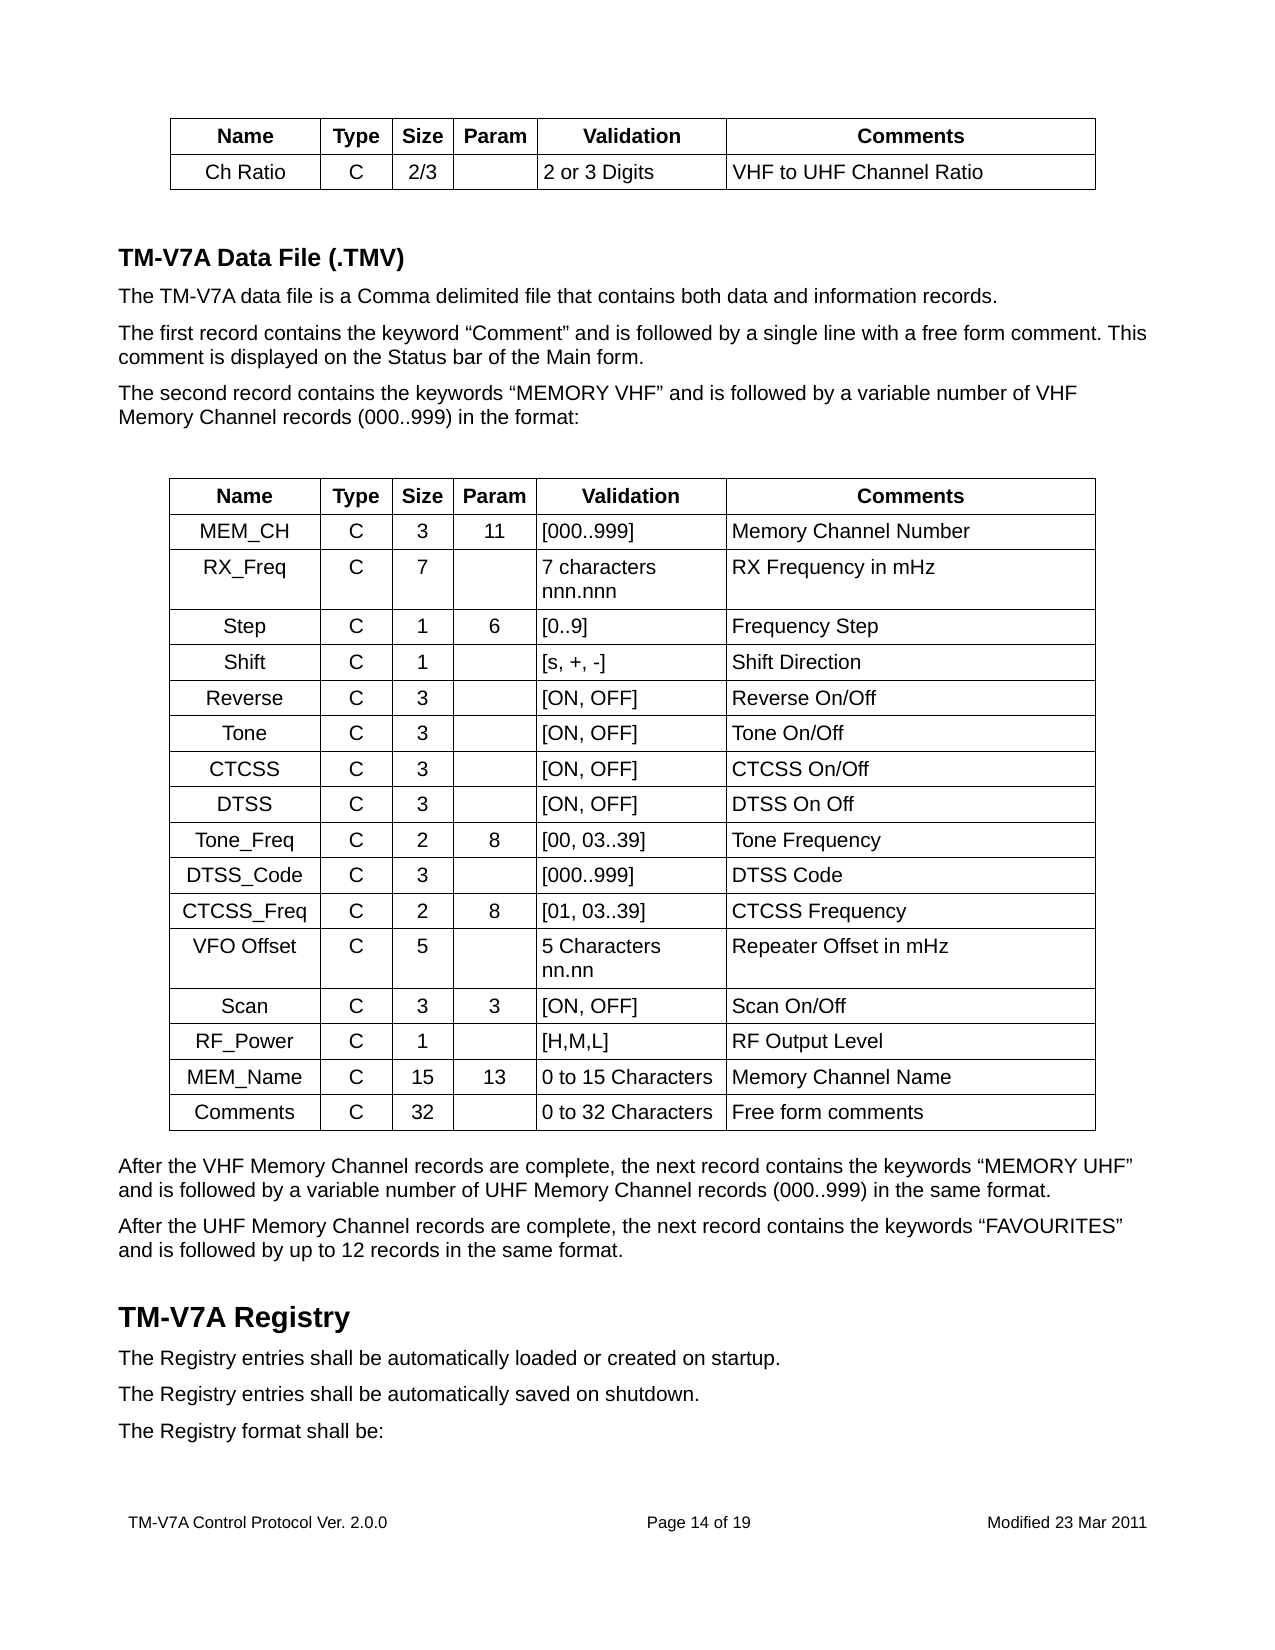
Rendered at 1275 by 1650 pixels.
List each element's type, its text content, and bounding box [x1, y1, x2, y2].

table_header Type [321, 119, 392, 154]
table_cell [ON, OFF] [537, 989, 726, 1023]
table_cell C [321, 894, 392, 928]
table_cell VHF to UHF Channel Ratio [727, 155, 1095, 189]
table_cell RF_Power [170, 1024, 320, 1059]
table_cell 13 [454, 1060, 536, 1094]
table_header Name [170, 479, 320, 513]
table_cell C [321, 550, 392, 608]
table_cell C [321, 610, 392, 644]
table_cell [s, +, -] [537, 645, 726, 679]
table_cell Tone On/Off [727, 716, 1095, 751]
table_cell [454, 929, 536, 988]
table_cell 2 [393, 823, 453, 857]
table_cell C [321, 752, 392, 786]
table_cell [454, 1024, 536, 1059]
text The Registry entries shall be automatically saved on shutdown. [118, 1382, 1157, 1406]
table_cell Tone_Freq [170, 823, 320, 857]
table_cell C [321, 155, 392, 189]
table_cell Step [170, 610, 320, 644]
table_cell 32 [393, 1095, 453, 1130]
table_header Size [393, 119, 453, 154]
table_cell C [321, 716, 392, 751]
table_cell RX Frequency in mHz [727, 550, 1095, 608]
table_cell 3 [393, 752, 453, 786]
table_cell C [321, 929, 392, 988]
table_header Name [171, 119, 320, 154]
text The Registry entries shall be automatically loaded or created on startup. [118, 1346, 1157, 1370]
table_cell Tone Frequency [727, 823, 1095, 857]
table_cell Tone [170, 716, 320, 751]
table_header Param [454, 479, 536, 513]
table_cell [454, 155, 537, 189]
table_cell C [321, 1095, 392, 1130]
table_cell Memory Channel Name [727, 1060, 1095, 1094]
table_cell DTSS On Off [727, 787, 1095, 822]
table_cell 3 [393, 716, 453, 751]
table_cell 7 [393, 550, 453, 608]
table_cell 3 [393, 681, 453, 715]
text The Registry format shall be: [118, 1419, 1157, 1443]
table_cell CTCSS On/Off [727, 752, 1095, 786]
text The first record contains the keyword “Comment” and is followed by a single line with a free form comment. This comment is displayed on the Status bar of the Main form. [118, 321, 1157, 369]
table_cell [01, 03..39] [537, 894, 726, 928]
table_cell C [321, 989, 392, 1023]
table_cell DTSS [170, 787, 320, 822]
table_cell 3 [393, 989, 453, 1023]
table_cell [454, 787, 536, 822]
table_cell 3 [393, 858, 453, 893]
table_cell Shift [170, 645, 320, 679]
table_cell RX_Freq [170, 550, 320, 608]
table_cell 3 [393, 787, 453, 822]
table_cell [00, 03..39] [537, 823, 726, 857]
table_cell CTCSS_Freq [170, 894, 320, 928]
table_cell 5 Characters nn.nn [537, 929, 726, 988]
table_cell [H,M,L] [537, 1024, 726, 1059]
table_cell Repeater Offset in mHz [727, 929, 1095, 988]
table_cell 11 [454, 515, 536, 549]
table_cell C [321, 1060, 392, 1094]
table_cell 8 [454, 894, 536, 928]
table_cell [454, 1095, 536, 1130]
table_cell 3 [454, 989, 536, 1023]
table_cell 2 or 3 Digits [538, 155, 726, 189]
text After the VHF Memory Channel records are complete, the next record contains the keywords “MEMORY UHF” and is followed by a variable number of UHF Memory Channel records (000..999) in the same format. [118, 1154, 1157, 1202]
table_cell C [321, 787, 392, 822]
table_cell C [321, 515, 392, 549]
table_cell RF Output Level [727, 1024, 1095, 1059]
table_cell 6 [454, 610, 536, 644]
table_cell [454, 681, 536, 715]
table_header Type [321, 479, 392, 513]
text The TM-V7A data file is a Comma delimited file that contains both data and information records. [118, 284, 1157, 308]
table_cell MEM_CH [170, 515, 320, 549]
table_cell [ON, OFF] [537, 681, 726, 715]
table_cell C [321, 1024, 392, 1059]
table_cell 1 [393, 610, 453, 644]
table_cell Comments [170, 1095, 320, 1130]
table_cell DTSS Code [727, 858, 1095, 893]
table_cell [454, 858, 536, 893]
table_cell Scan [170, 989, 320, 1023]
table_cell 2 [393, 894, 453, 928]
table_cell [000..999] [537, 858, 726, 893]
subtitle TM-V7A Data File (.TMV) [118, 243, 1157, 272]
table_cell Ch Ratio [171, 155, 320, 189]
subtitle TM-V7A Registry [118, 1300, 1157, 1333]
table_cell Reverse On/Off [727, 681, 1095, 715]
table_cell 2/3 [393, 155, 453, 189]
text After the UHF Memory Channel records are complete, the next record contains the keywords “FAVOURITES” and is followed by up to 12 records in the same format. [118, 1214, 1157, 1262]
table_cell Memory Channel Number [727, 515, 1095, 549]
table_header Validation [537, 479, 726, 513]
table_cell [0..9] [537, 610, 726, 644]
table_cell C [321, 681, 392, 715]
table_cell 0 to 32 Characters [537, 1095, 726, 1130]
table_header Param [454, 119, 537, 154]
table_header Comments [727, 479, 1095, 513]
table_cell Reverse [170, 681, 320, 715]
table_cell 8 [454, 823, 536, 857]
table_cell [454, 645, 536, 679]
table_cell [000..999] [537, 515, 726, 549]
table_cell [454, 752, 536, 786]
table_cell 1 [393, 645, 453, 679]
table_cell MEM_Name [170, 1060, 320, 1094]
table_header Comments [727, 119, 1095, 154]
table_cell [ON, OFF] [537, 787, 726, 822]
text The second record contains the keywords “MEMORY VHF” and is followed by a variable number of VHF Memory Channel records (000..999) in the format: [118, 381, 1157, 429]
table_cell 7 characters nnn.nnn [537, 550, 726, 608]
table_cell [454, 716, 536, 751]
table_cell CTCSS Frequency [727, 894, 1095, 928]
table_cell [ON, OFF] [537, 752, 726, 786]
table_cell [ON, OFF] [537, 716, 726, 751]
table_cell 1 [393, 1024, 453, 1059]
table_cell 0 to 15 Characters [537, 1060, 726, 1094]
table_cell C [321, 645, 392, 679]
table_cell Shift Direction [727, 645, 1095, 679]
table_cell [454, 550, 536, 608]
table_cell DTSS_Code [170, 858, 320, 893]
table_cell 5 [393, 929, 453, 988]
table_cell 3 [393, 515, 453, 549]
table_cell Frequency Step [727, 610, 1095, 644]
table_cell CTCSS [170, 752, 320, 786]
table_cell C [321, 858, 392, 893]
table_cell VFO Offset [170, 929, 320, 988]
table_cell 15 [393, 1060, 453, 1094]
table_cell C [321, 823, 392, 857]
table_header Size [393, 479, 453, 513]
table_cell Scan On/Off [727, 989, 1095, 1023]
table_header Validation [538, 119, 726, 154]
table_cell Free form comments [727, 1095, 1095, 1130]
